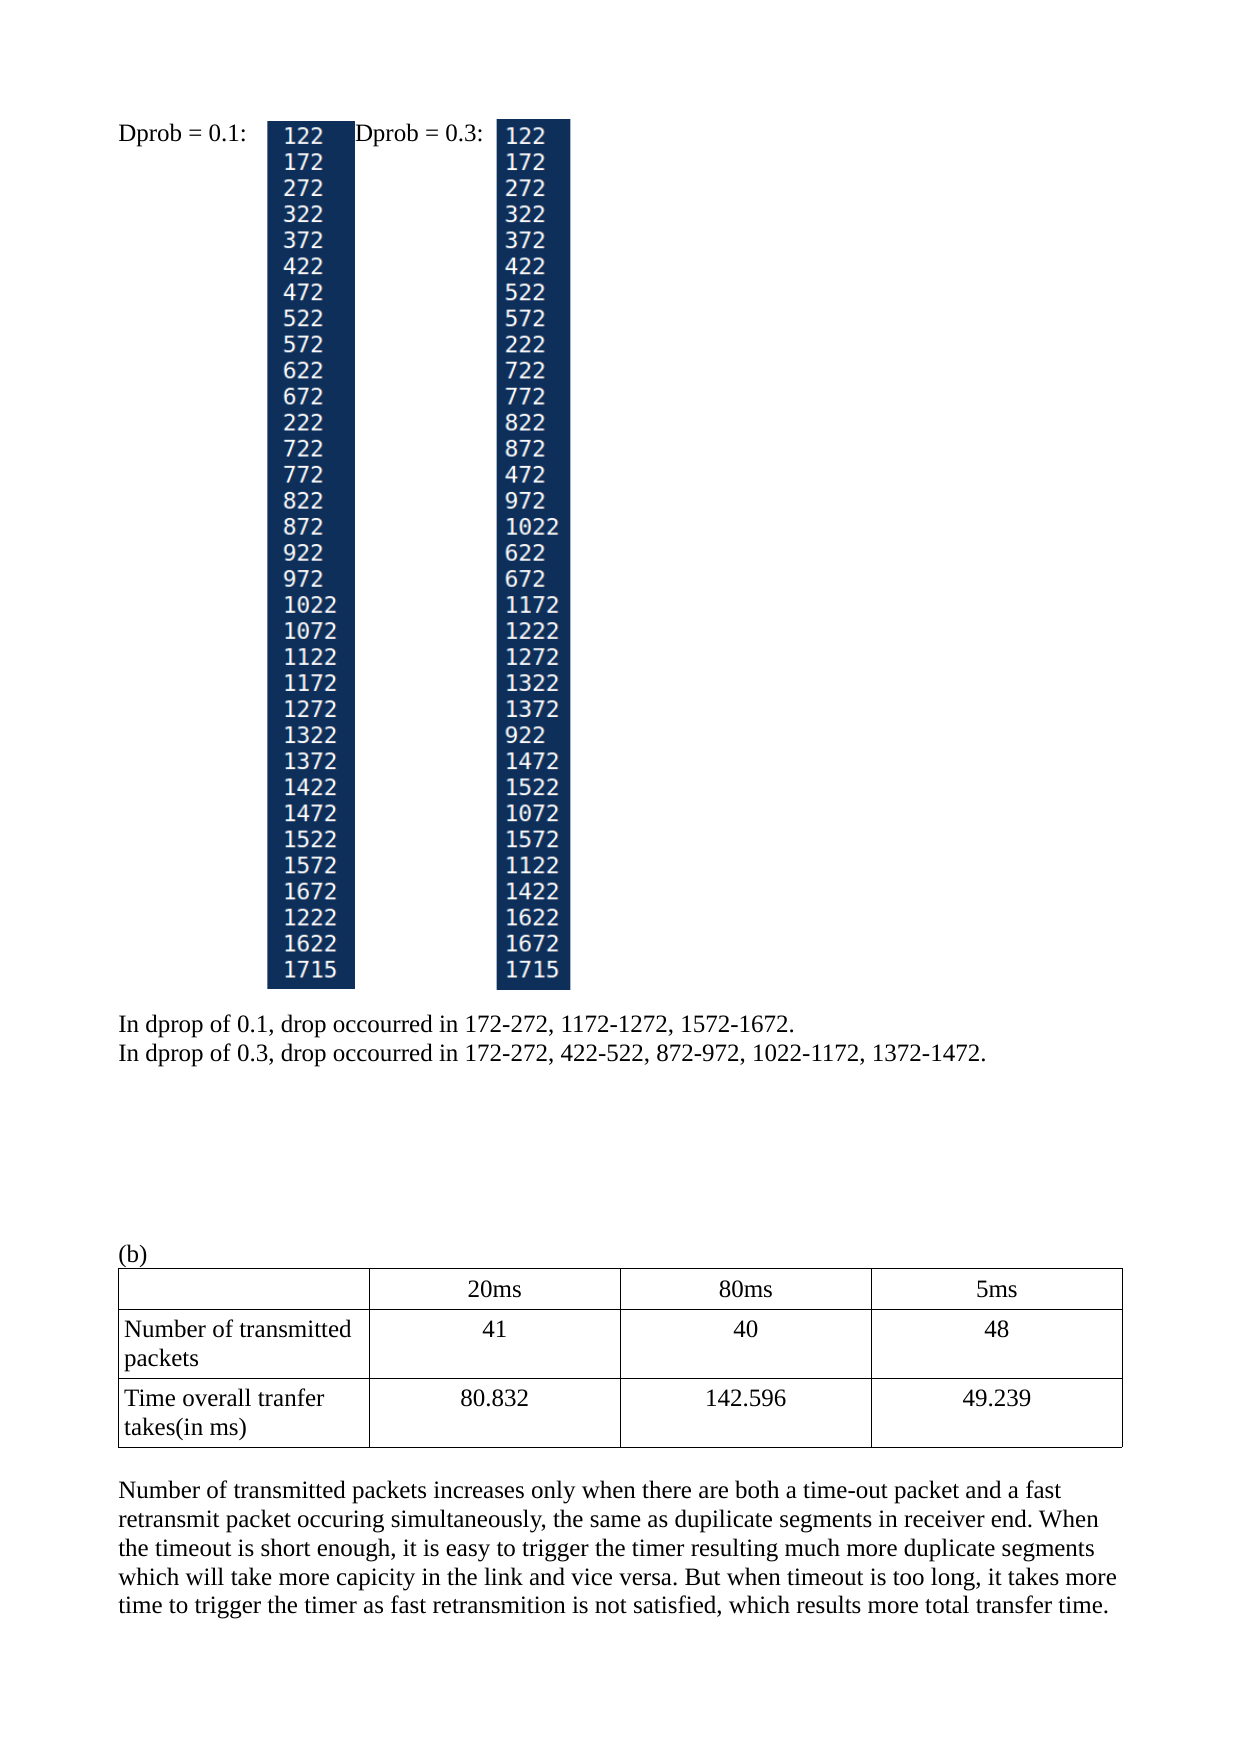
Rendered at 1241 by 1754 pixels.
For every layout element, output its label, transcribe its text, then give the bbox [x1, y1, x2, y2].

text In dprop of 0.1, drop occourred in 172-272, 1172-1272, 1572-1672. [118, 1009, 1122, 1038]
text (b) [118, 1239, 1122, 1268]
table_cell 41 [370, 1310, 620, 1377]
table_cell 48 [872, 1310, 1122, 1377]
table_header 80ms [621, 1269, 871, 1308]
table_cell 142.596 [621, 1379, 871, 1447]
table_cell Time overall tranfer takes(in ms) [119, 1379, 369, 1447]
table_header [119, 1269, 369, 1308]
picture [496, 119, 571, 990]
text In dprop of 0.3, drop occourred in 172-272, 422-522, 872-972, 1022-1172, 1372-1472. [118, 1038, 1122, 1067]
text Dprob = 0.1: Dprob = 0.3: [118, 118, 1122, 147]
table_header 5ms [872, 1269, 1122, 1308]
text Number of transmitted packets increases only when there are both a time-out packet and a fast retransmit packet occuring simultaneously, the same as dupilicate segments in receiver end. When the timeout is short enough, it is easy to trigger the timer resulting much more duplicate segments which will take more capicity in the link and vice versa. But when timeout is too long, it takes more time to trigger the timer as fast retransmition is not satisfied, which results more total transfer time. [118, 1475, 1122, 1619]
table_cell 40 [621, 1310, 871, 1377]
table_cell Number of transmitted packets [119, 1310, 369, 1377]
table_header 20ms [370, 1269, 620, 1308]
picture [267, 121, 355, 989]
table_cell 80.832 [370, 1379, 620, 1447]
table_cell 49.239 [872, 1379, 1122, 1447]
